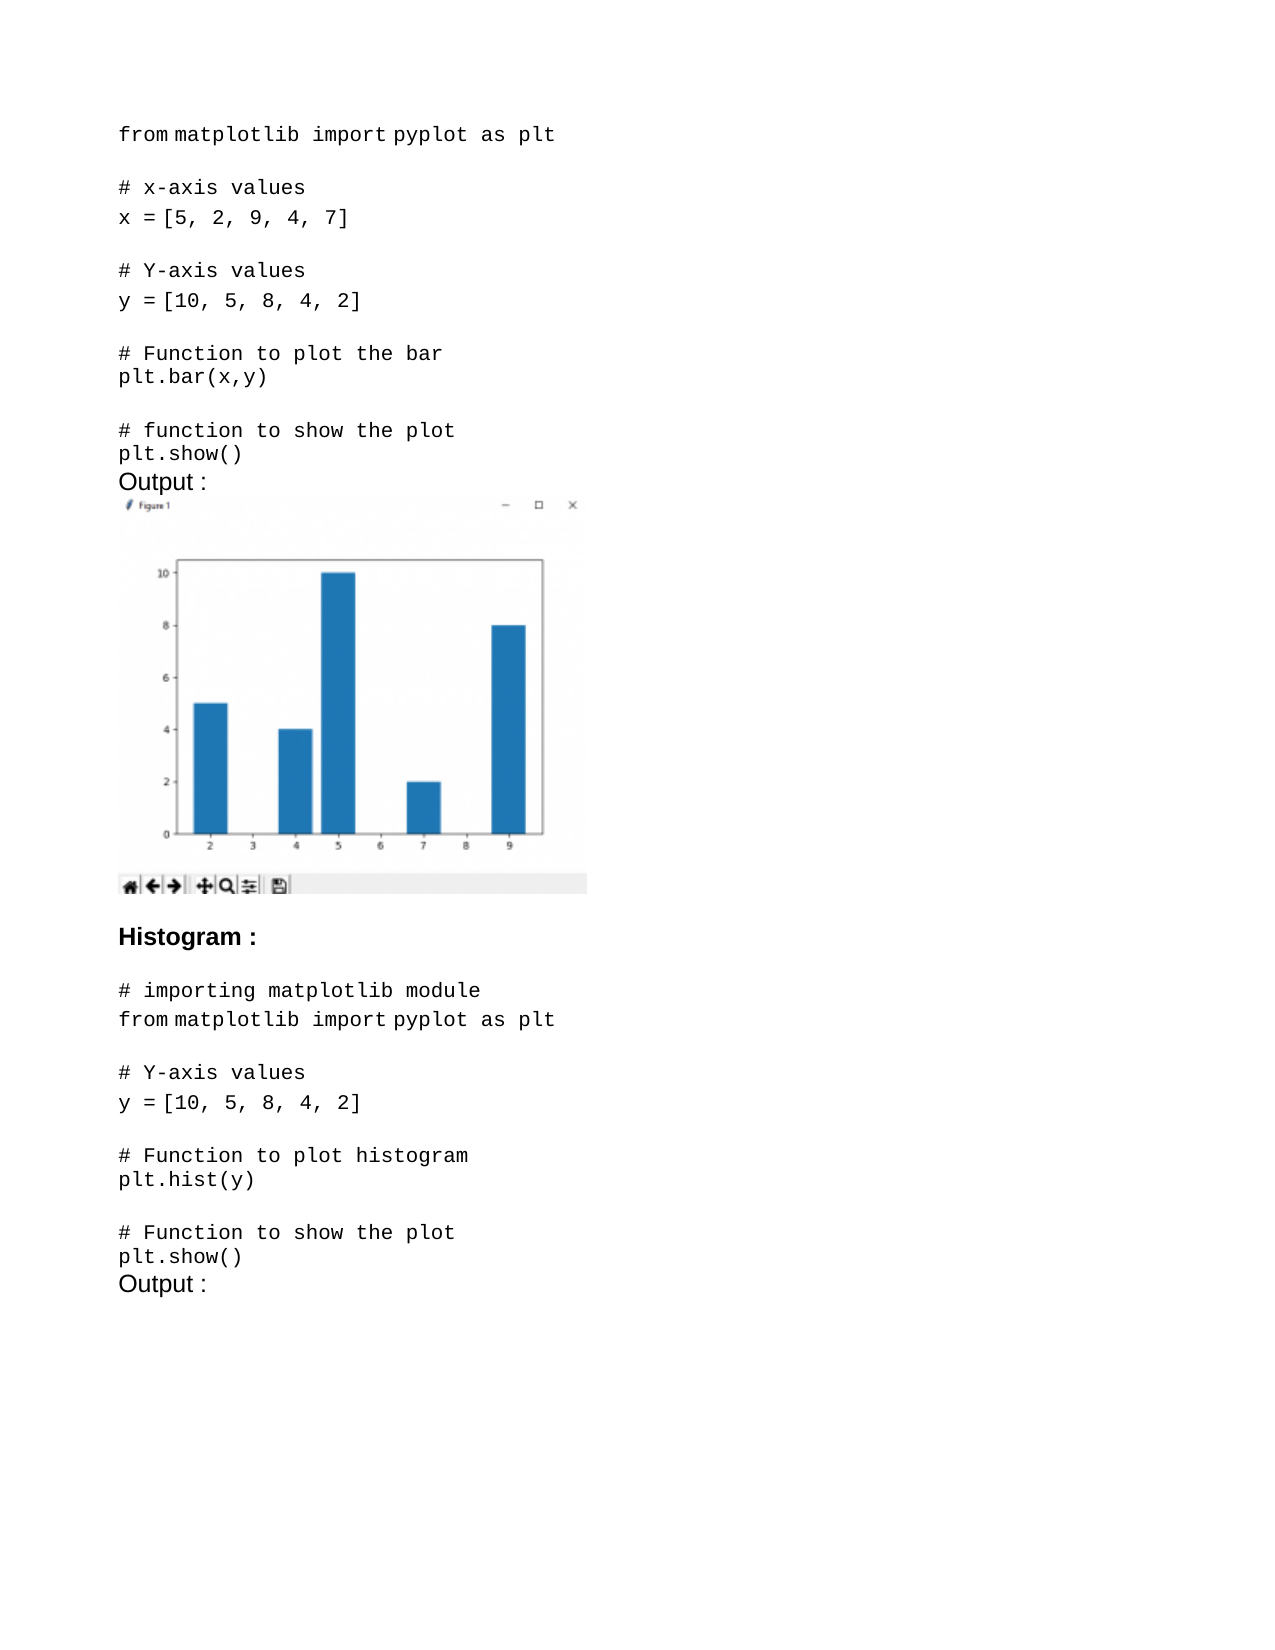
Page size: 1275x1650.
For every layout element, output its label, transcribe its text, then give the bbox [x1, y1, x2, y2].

table_header from matplotlib import pyplot as plt # x-axis values x = [5, 2, 9, 4, 7] # Y-axis values y = [10, 5, 8, 4, 2] # Function to plot the bar plt.bar(x,y) # function to show the plot plt.show() [118, 118, 1202, 467]
table_header # importing matplotlib module from matplotlib import pyplot as plt # Y-axis values y = [10, 5, 8, 4, 2] # Function to plot histogram plt.hist(y) # Function to show the plot plt.show() [118, 980, 1202, 1269]
text Output : [118, 1269, 1157, 1298]
text Output : Histogram : [118, 467, 1157, 951]
